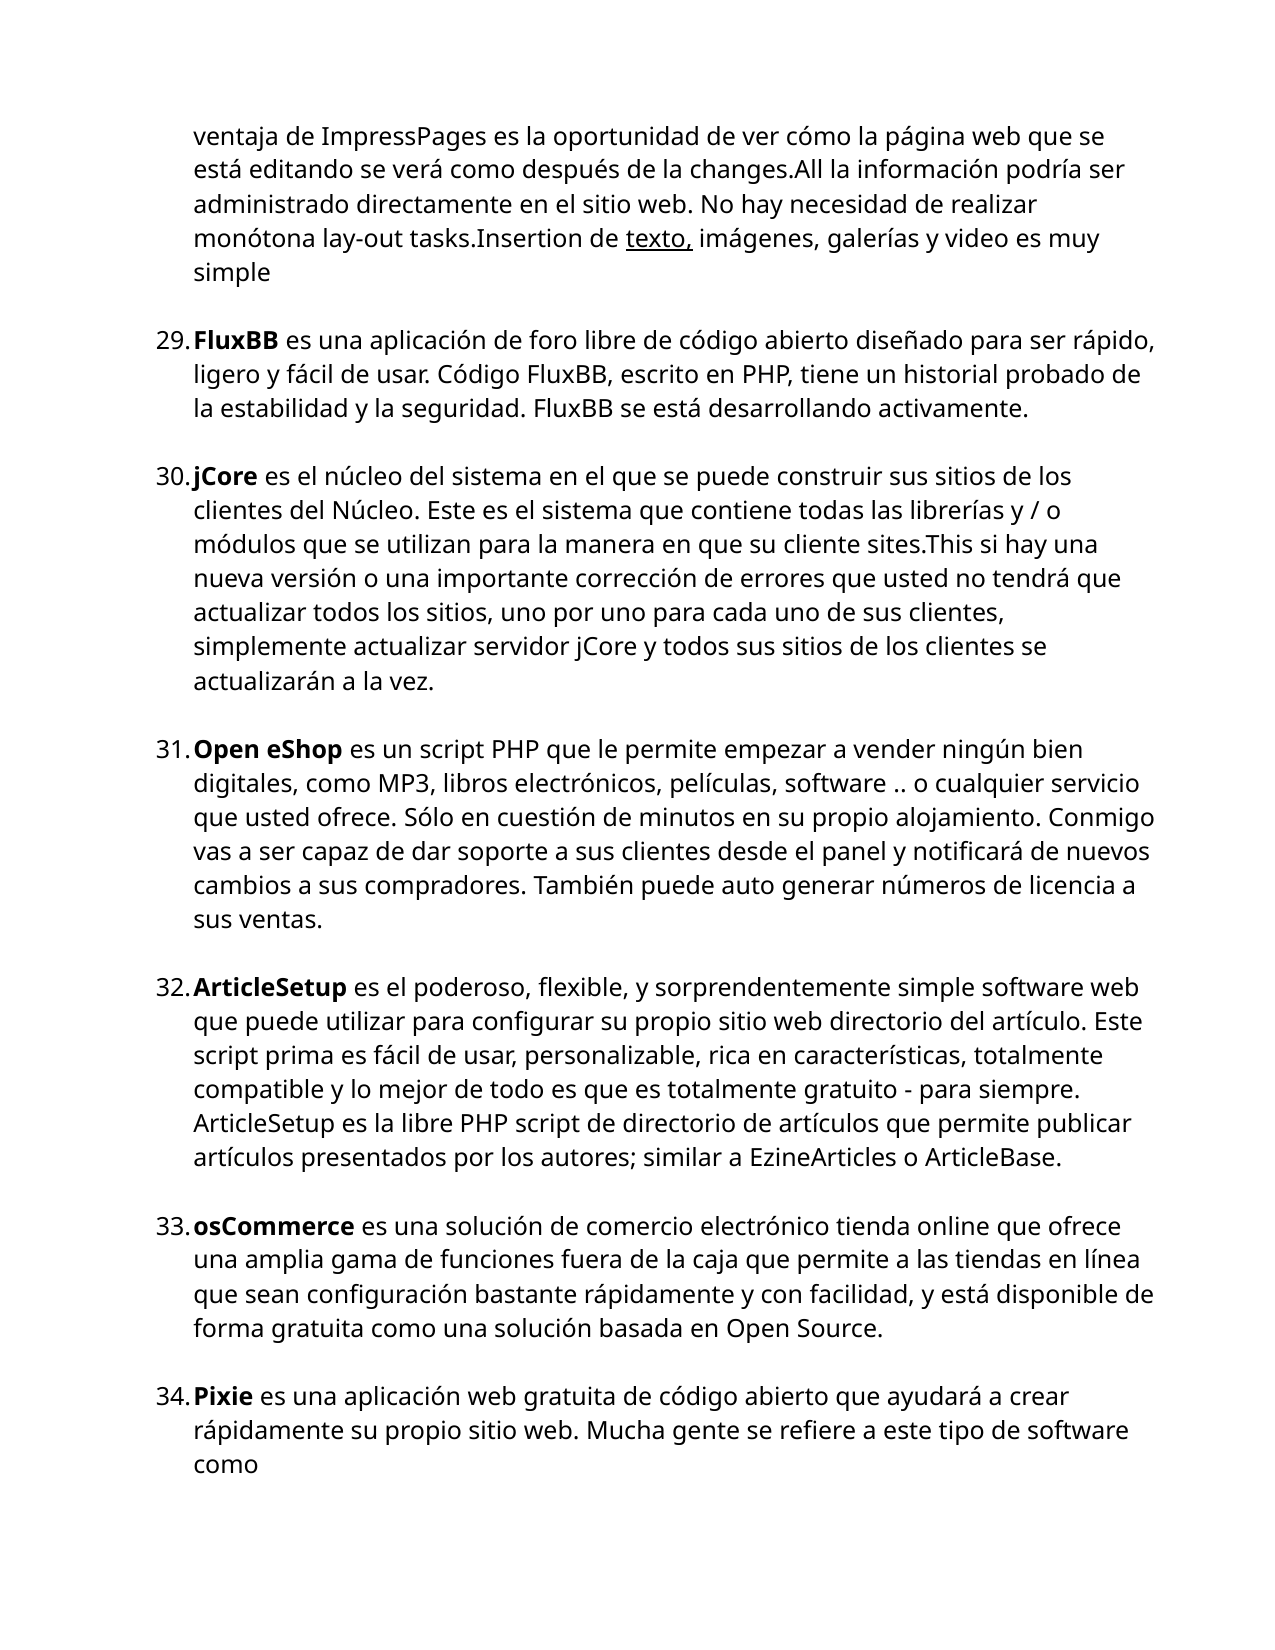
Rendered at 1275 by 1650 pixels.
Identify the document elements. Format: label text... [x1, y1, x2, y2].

list Pixie es una aplicación web gratuita de código abierto que ayudará a crear rápidamente su propio sitio web. Mucha gente se refiere a este tipo de software como [156, 1378, 1157, 1481]
list ArticleSetup es el poderoso, flexible, y sorprendentemente simple software web que puede utilizar para configurar su propio sitio web directorio del artículo. Este script prima es fácil de usar, personalizable, rica en características, totalmente compatible y lo mejor de todo es que es totalmente gratuito - para siempre. ArticleSetup es la libre PHP script de directorio de artículos que permite publicar artículos presentados por los autores; similar a EzineArticles o ArticleBase. [156, 970, 1157, 1174]
list ventaja de ImpressPages es la oportunidad de ver cómo la página web que se está editando se verá como después de la changes.All la información podría ser administrado directamente en el sitio web. No hay necesidad de realizar monótona lay-out tasks.Insertion de texto, imágenes, galerías y video es muy simple [156, 118, 1157, 288]
list FluxBB es una aplicación de foro libre de código abierto diseñado para ser rápido, ligero y fácil de usar. Código FluxBB, escrito en PHP, tiene un historial probado de la estabilidad y la seguridad. FluxBB se está desarrollando activamente. [156, 322, 1157, 425]
list osCommerce es una solución de comercio electrónico tienda online que ofrece una amplia gama de funciones fuera de la caja que permite a las tiendas en línea que sean configuración bastante rápidamente y con facilidad, y está disponible de forma gratuita como una solución basada en Open Source. [156, 1208, 1157, 1344]
list jCore es el núcleo del sistema en el que se puede construir sus sitios de los clientes del Núcleo. Este es el sistema que contiene todas las librerías y / o módulos que se utilizan para la manera en que su cliente sites.This si hay una nueva versión o una importante corrección de errores que usted no tendrá que actualizar todos los sitios, uno por uno para cada uno de sus clientes, simplemente actualizar servidor jCore y todos sus sitios de los clientes se actualizarán a la vez. [156, 459, 1157, 697]
list Open eShop es un script PHP que le permite empezar a vender ningún bien digitales, como MP3, libros electrónicos, películas, software .. o cualquier servicio que usted ofrece. Sólo en cuestión de minutos en su propio alojamiento. Conmigo vas a ser capaz de dar soporte a sus clientes desde el panel y notificará de nuevos cambios a sus compradores. También puede auto generar números de licencia a sus ventas. [156, 731, 1157, 936]
